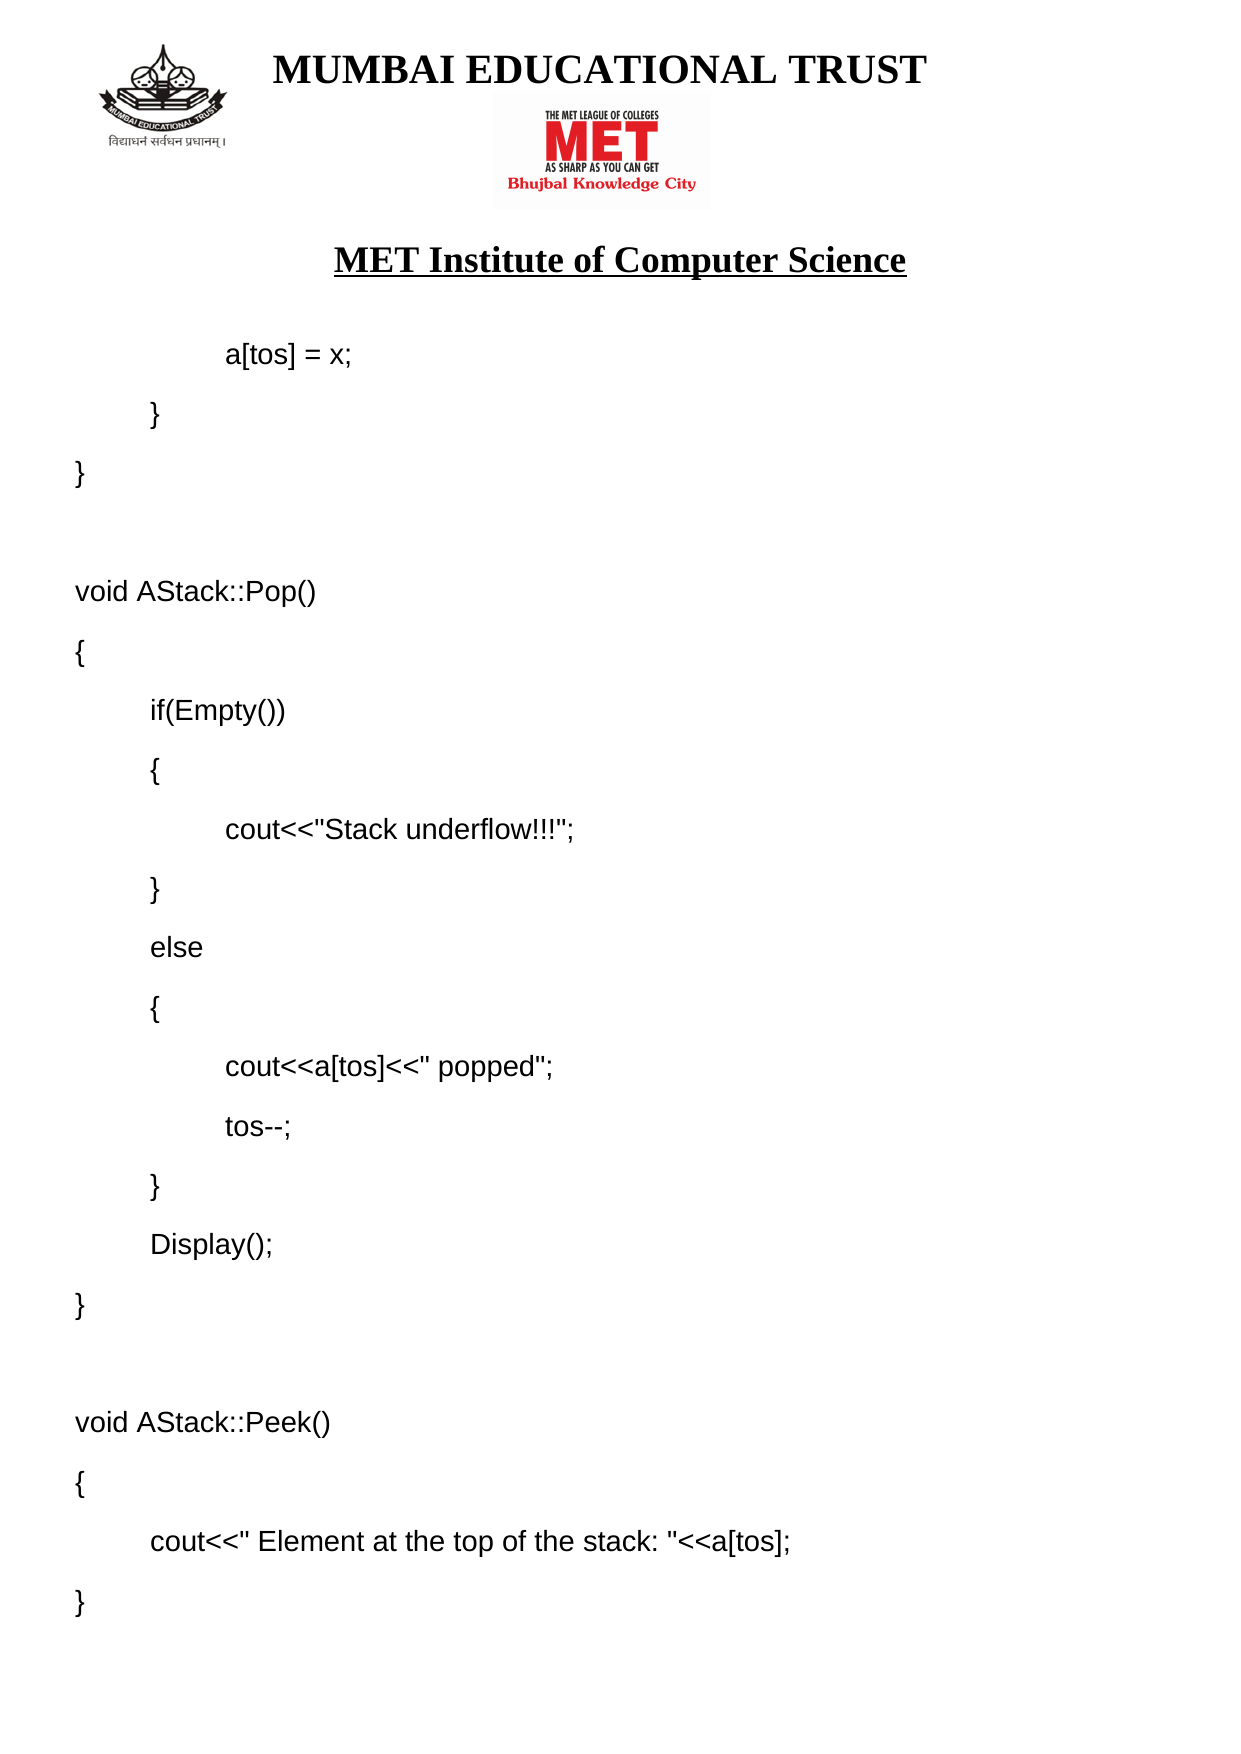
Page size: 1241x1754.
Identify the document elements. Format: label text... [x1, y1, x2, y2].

text void AStack::Pop() [75, 574, 1165, 608]
text cout<<a[tos]<<" popped"; [75, 1049, 1165, 1083]
text { [75, 990, 1165, 1023]
text { [75, 752, 1165, 786]
text tos--; [75, 1108, 1165, 1142]
text cout<<"Stack underflow!!!"; [75, 812, 1165, 845]
text { [75, 633, 1165, 667]
text void AStack::Peek() [75, 1405, 1165, 1439]
text if(Empty()) [75, 693, 1165, 726]
text } [75, 396, 1165, 429]
text a[tos] = x; [75, 337, 1165, 370]
picture [98, 44, 228, 148]
text } [75, 1168, 1165, 1201]
text cout<<" Element at the top of the stack: "<<a[tos]; [75, 1524, 1165, 1558]
text { [75, 1465, 1165, 1498]
text } [75, 1583, 1165, 1617]
picture [492, 92, 712, 210]
text Display(); [75, 1227, 1165, 1261]
text } [75, 455, 1165, 489]
text } [75, 1287, 1165, 1320]
text } [75, 871, 1165, 904]
text else [75, 930, 1165, 964]
